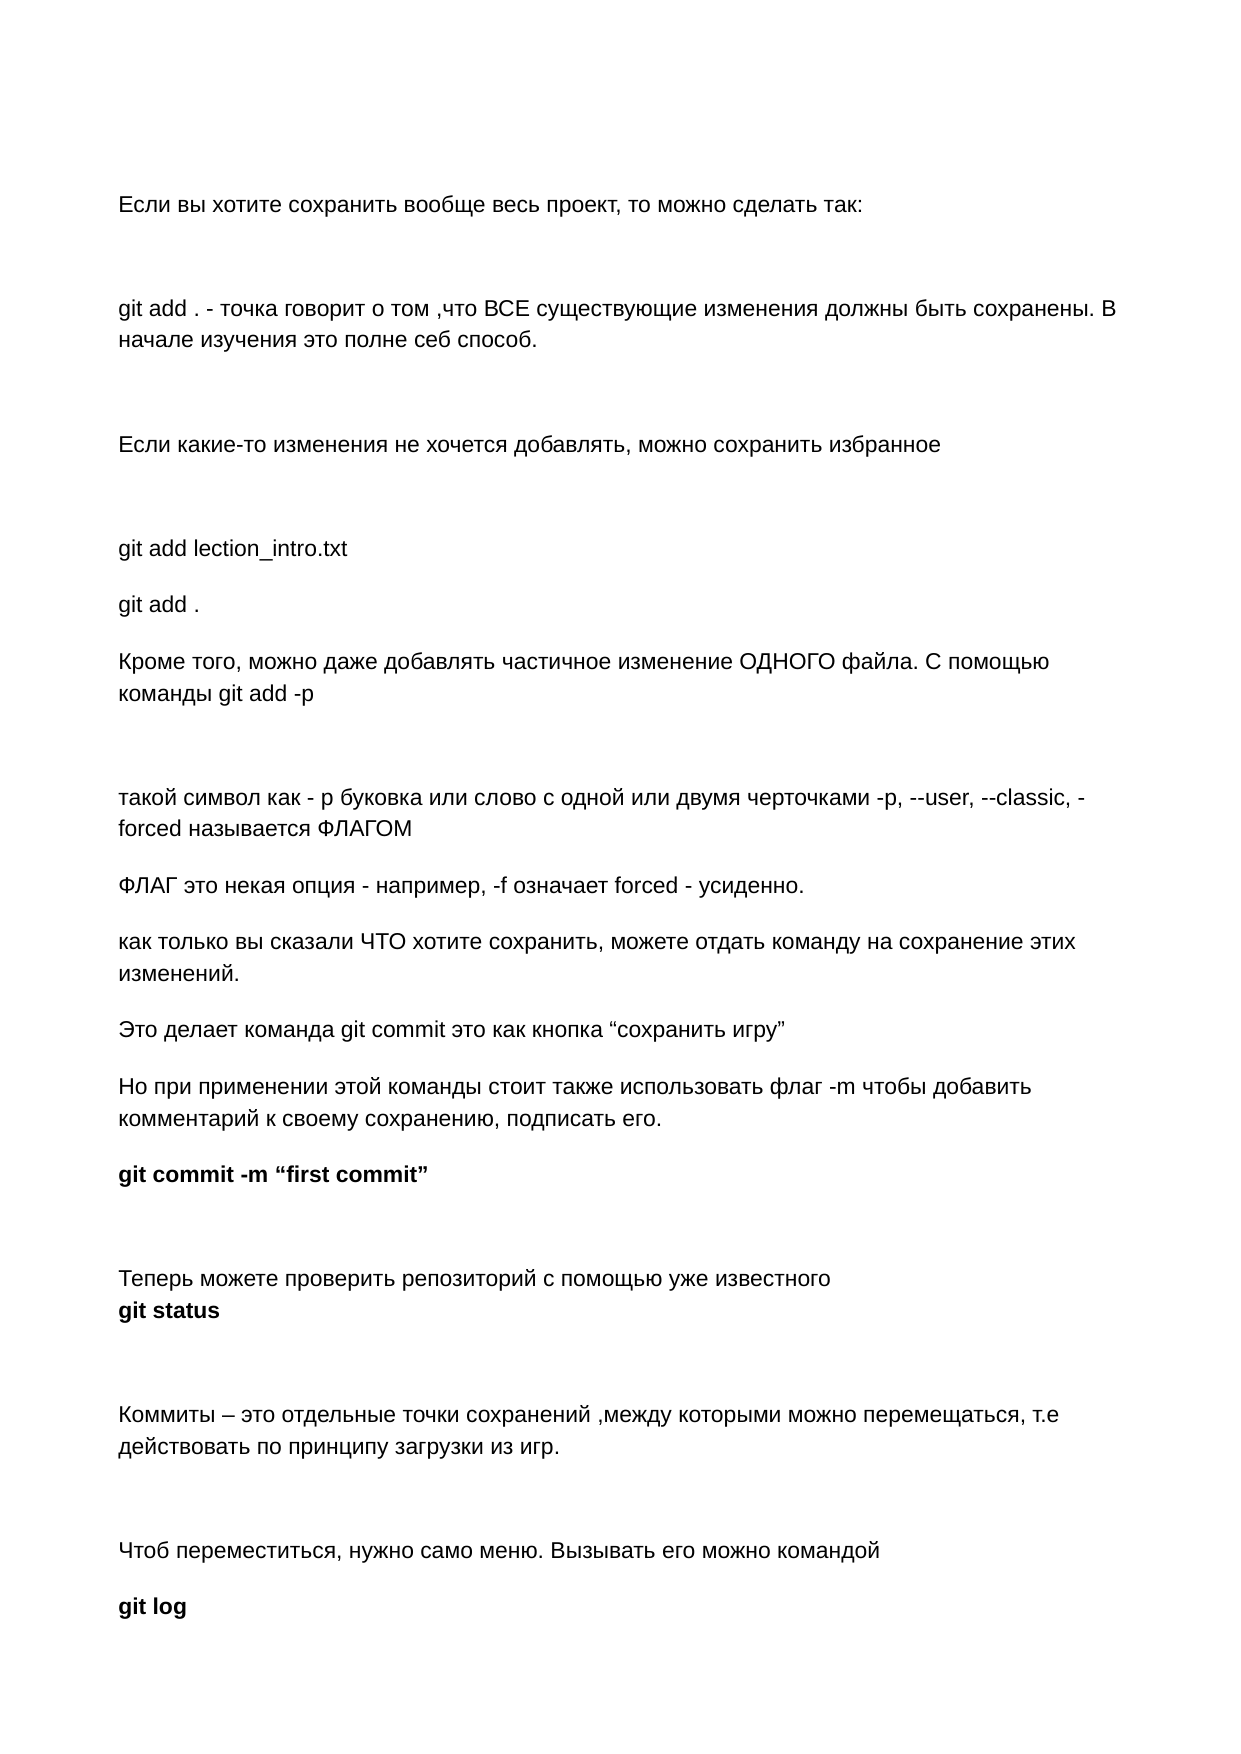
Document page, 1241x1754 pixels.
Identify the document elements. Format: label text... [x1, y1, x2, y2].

text как только вы сказали ЧТО хотите сохранить, можете отдать команду на сохранение этих изменений. [118, 928, 1122, 986]
text Если какие-то изменения не хочется добавлять, можно сохранить избранное [118, 431, 1122, 457]
text git commit -m “first commit” [118, 1161, 1122, 1187]
text Коммиты – это отдельные точки сохранений ,между которыми можно перемещаться, т.е действовать по принципу загрузки из игр. [118, 1401, 1122, 1459]
text Это делает команда git commit это как кнопка “сохранить игру” [118, 1016, 1122, 1043]
text ФЛАГ это некая опция - например, -f означает forced - усиденно. [118, 872, 1122, 898]
text Если вы хотите сохранить вообще весь проект, то можно сделать так: [118, 191, 1122, 217]
text Но при применении этой команды стоит также использовать флаг -m чтобы добавить комментарий к своему сохранению, подписать его. [118, 1073, 1122, 1131]
text git add . [118, 591, 1122, 618]
text git log [118, 1593, 1122, 1620]
text git add . - точка говорит о том ,что ВСЕ существующие изменения должны быть сохранены. В начале изучения это полне себ способ. [118, 295, 1122, 353]
text Теперь можете проверить репозиторий с помощью уже известного git status [118, 1265, 1122, 1323]
text Чтоб переместиться, нужно само меню. Вызывать его можно командой [118, 1537, 1122, 1563]
text git add lection_intro.txt [118, 535, 1122, 561]
text Кроме того, можно даже добавлять частичное изменение ОДНОГО файла. С помощью команды git add -p [118, 648, 1122, 706]
text такой символ как - p буковка или слово с одной или двумя черточками -р, --user, --classic, -forced называется ФЛАГОМ [118, 784, 1122, 842]
